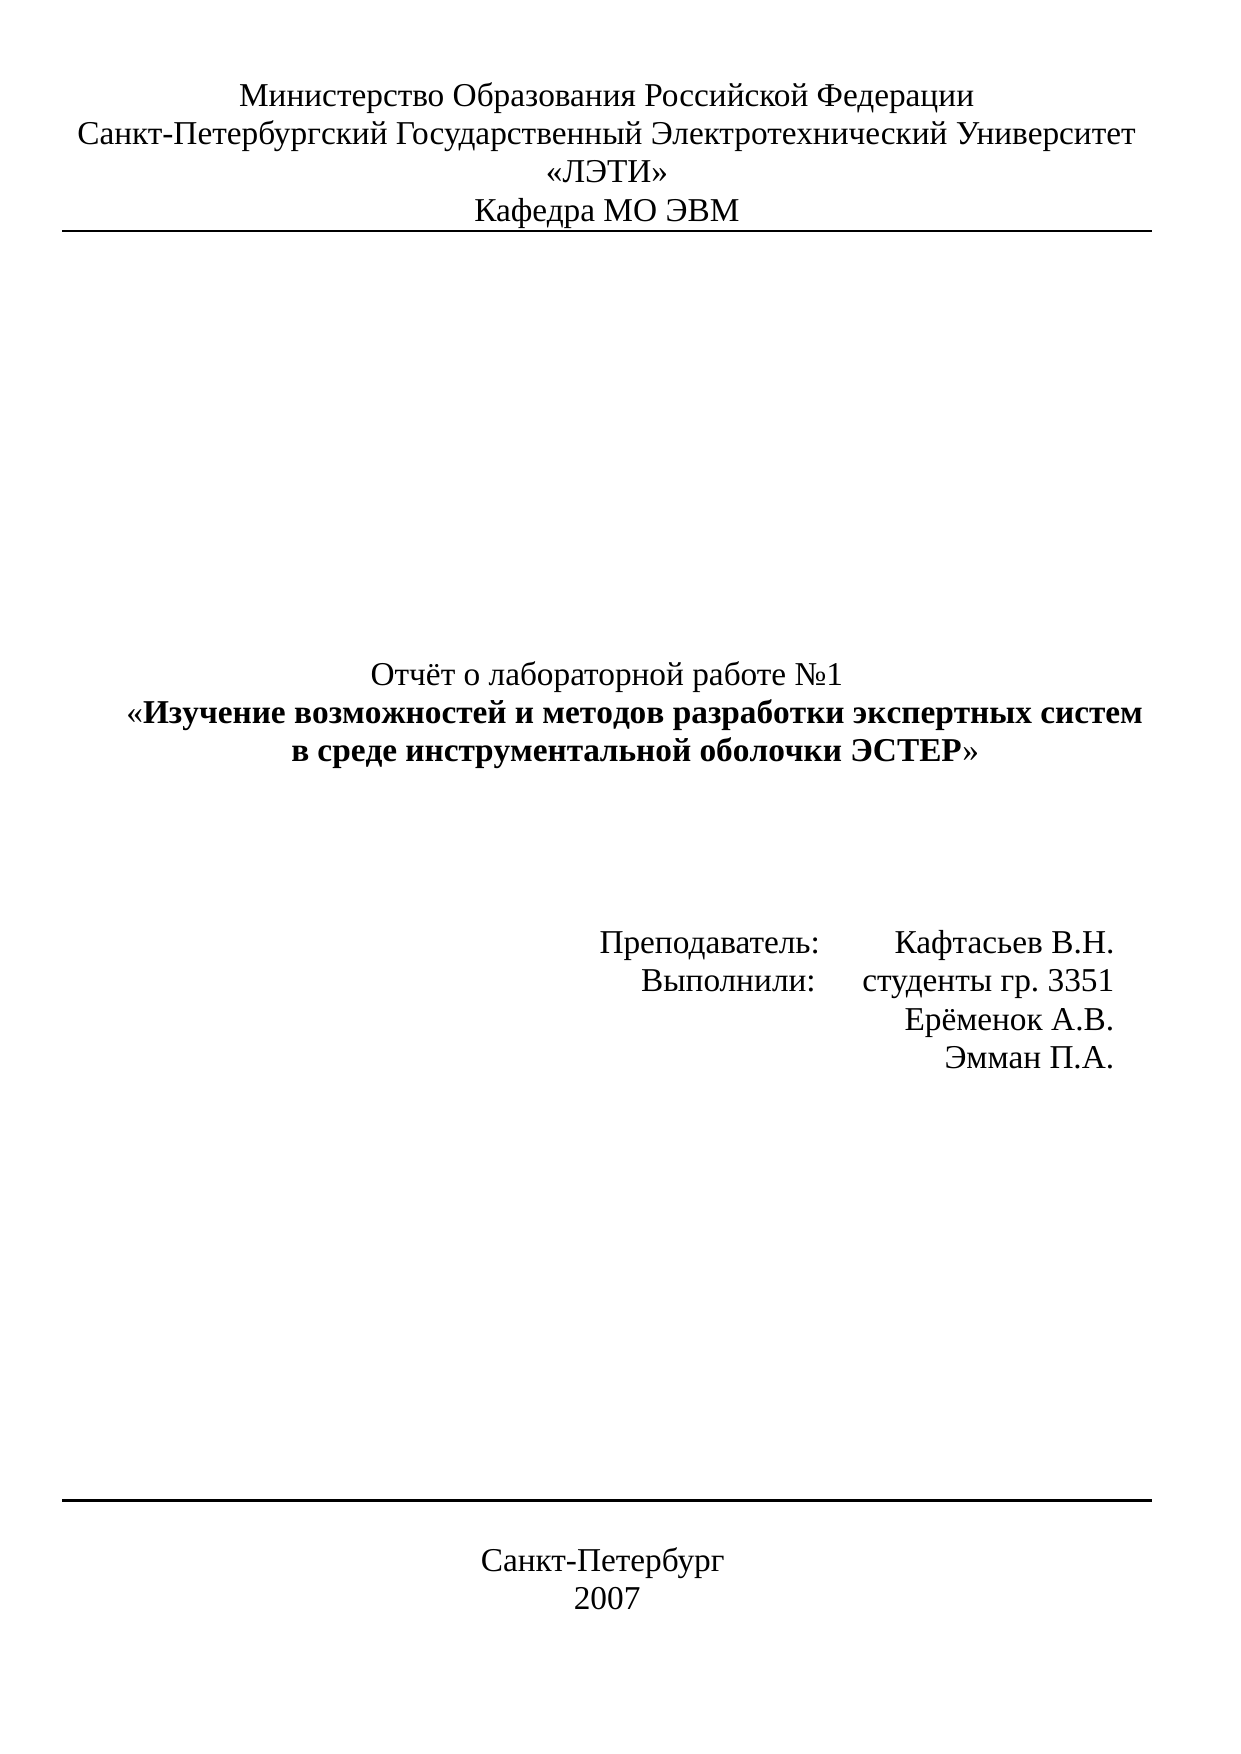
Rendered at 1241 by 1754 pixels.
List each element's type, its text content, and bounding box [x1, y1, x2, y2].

text Ерёменок А.В. [62, 999, 1114, 1037]
text Министерство Образования Российской Федерации [62, 75, 1152, 113]
text 2007 [62, 1578, 1152, 1617]
text Санкт-Петербургский Государственный Электротехнический Университет «ЛЭТИ» [62, 113, 1152, 190]
text «Изучение возможностей и методов разработки экспертных систем в среде инструментальной оболочки ЭСТЕР» [118, 692, 1152, 769]
text Преподаватель: Кафтасьев В.Н. [62, 922, 1114, 961]
text Выполнили: студенты гр. 3351 [62, 961, 1114, 999]
text Эмман П.А. [62, 1037, 1114, 1076]
text Кафедра МО ЭВМ [62, 190, 1152, 230]
text Отчёт о лабораторной работе №1 [62, 654, 1152, 692]
text Санкт-Петербург [62, 1540, 1152, 1578]
